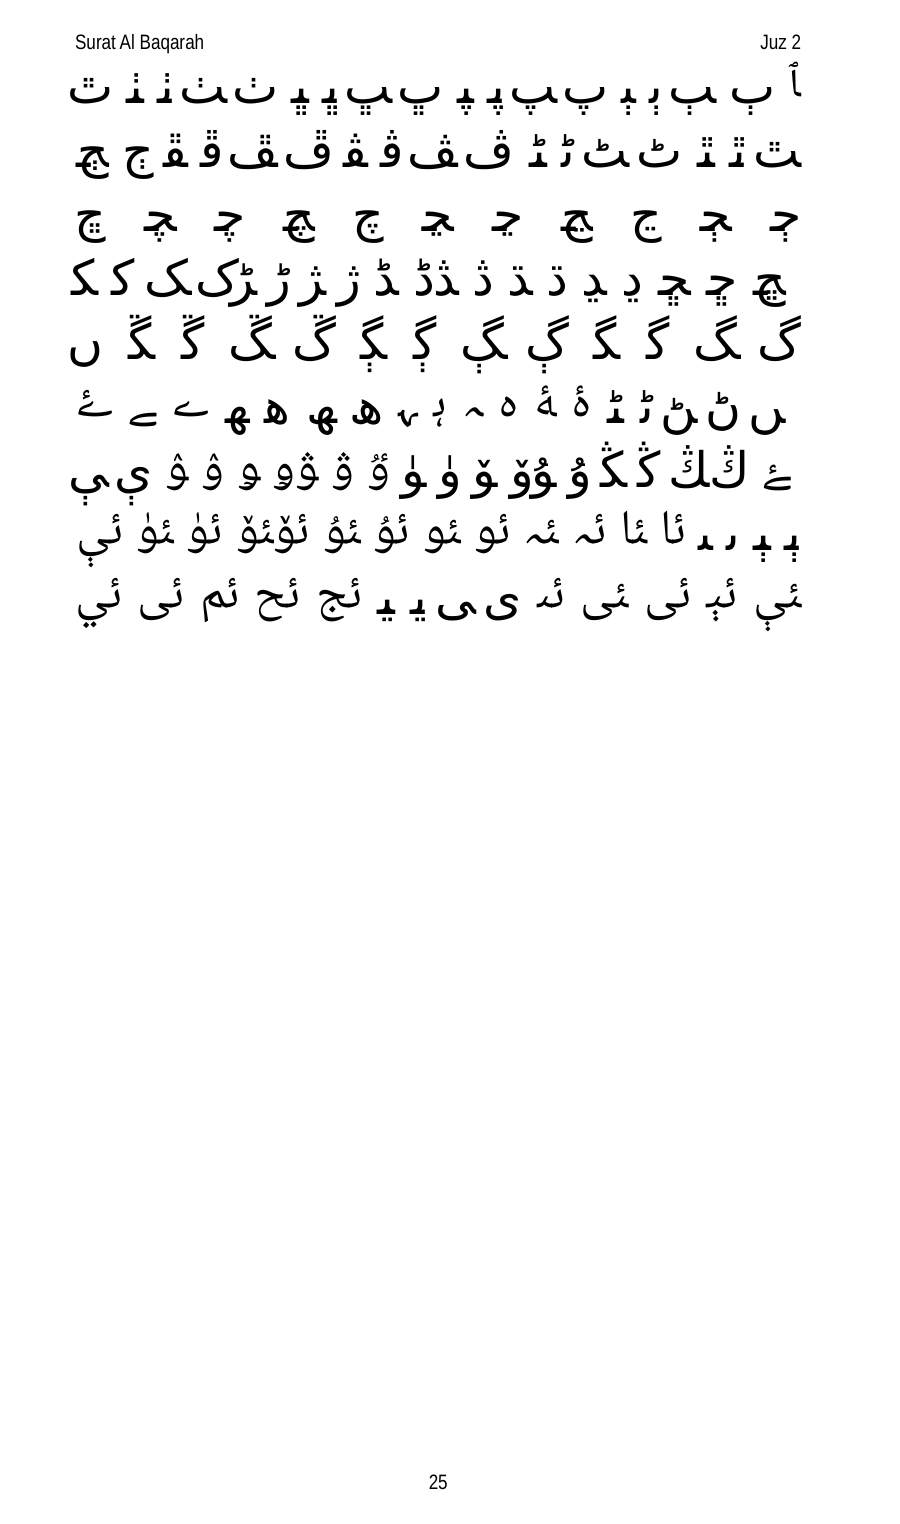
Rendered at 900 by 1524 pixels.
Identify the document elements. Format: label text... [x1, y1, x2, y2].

text ﮟ ﮠ ﮡ ﮢ ﮣ ﮤ ﮥ ﮦ ﮧ ﮨ ﮩ ﮪ ﮫ ﮬ ﮭ ﮮ ﮯ ﮰ [75, 379, 801, 443]
text ﮱ ﯓ ﯔ ﯕ ﯖ ﯗ ﯘﯙ ﯚ ﯛ ﯜ ﯝ ﯞ ﯟﯠ ﯡ ﯢ ﯣ ﯤ ﯥ ﯦ ﯧ ﯨ ﯩ ﯪ ﯫ ﯬ ﯭ ﯮ ﯯ ﯰ ﯱ ﯲﯳ ﯴ ﯵ ﯶ ﯷ ﯸ ﯹ ﯺ ﯻ ﯼ ﯽ ﯾ ﯿ ﰀ ﰁ ﰂ ﰃ ﰄ [75, 443, 801, 635]
text ﭑ ﭒ ﭓ ﭔ ﭕ ﭖ ﭗ ﭘ ﭙ ﭚ ﭛ ﭜ ﭝ ﭞ ﭟ ﭠ ﭡ ﭢ ﭣ ﭤ ﭥ ﭦ ﭧ ﭨ ﭩ ﭪ ﭫ ﭬ ﭭ ﭮ ﭯ ﭰ ﭱ ﭲ ﭳ ﭴ ﭵ ﭶ ﭷ ﭸ ﭹ ﭺ ﭻ ﭼ ﭽ ﭾ [75, 60, 801, 252]
text ﭿ ﮀ ﮁ ﮂ ﮃ ﮄ ﮅ ﮆ ﮇﮈ ﮉ ﮊ ﮋ ﮌ ﮍﮎ ﮏ ﮐ ﮑ ﮒ ﮓ ﮔ ﮕ ﮖ ﮗ ﮘ ﮙ ﮚ ﮛ ﮜ ﮝ ﮞ [75, 252, 801, 379]
